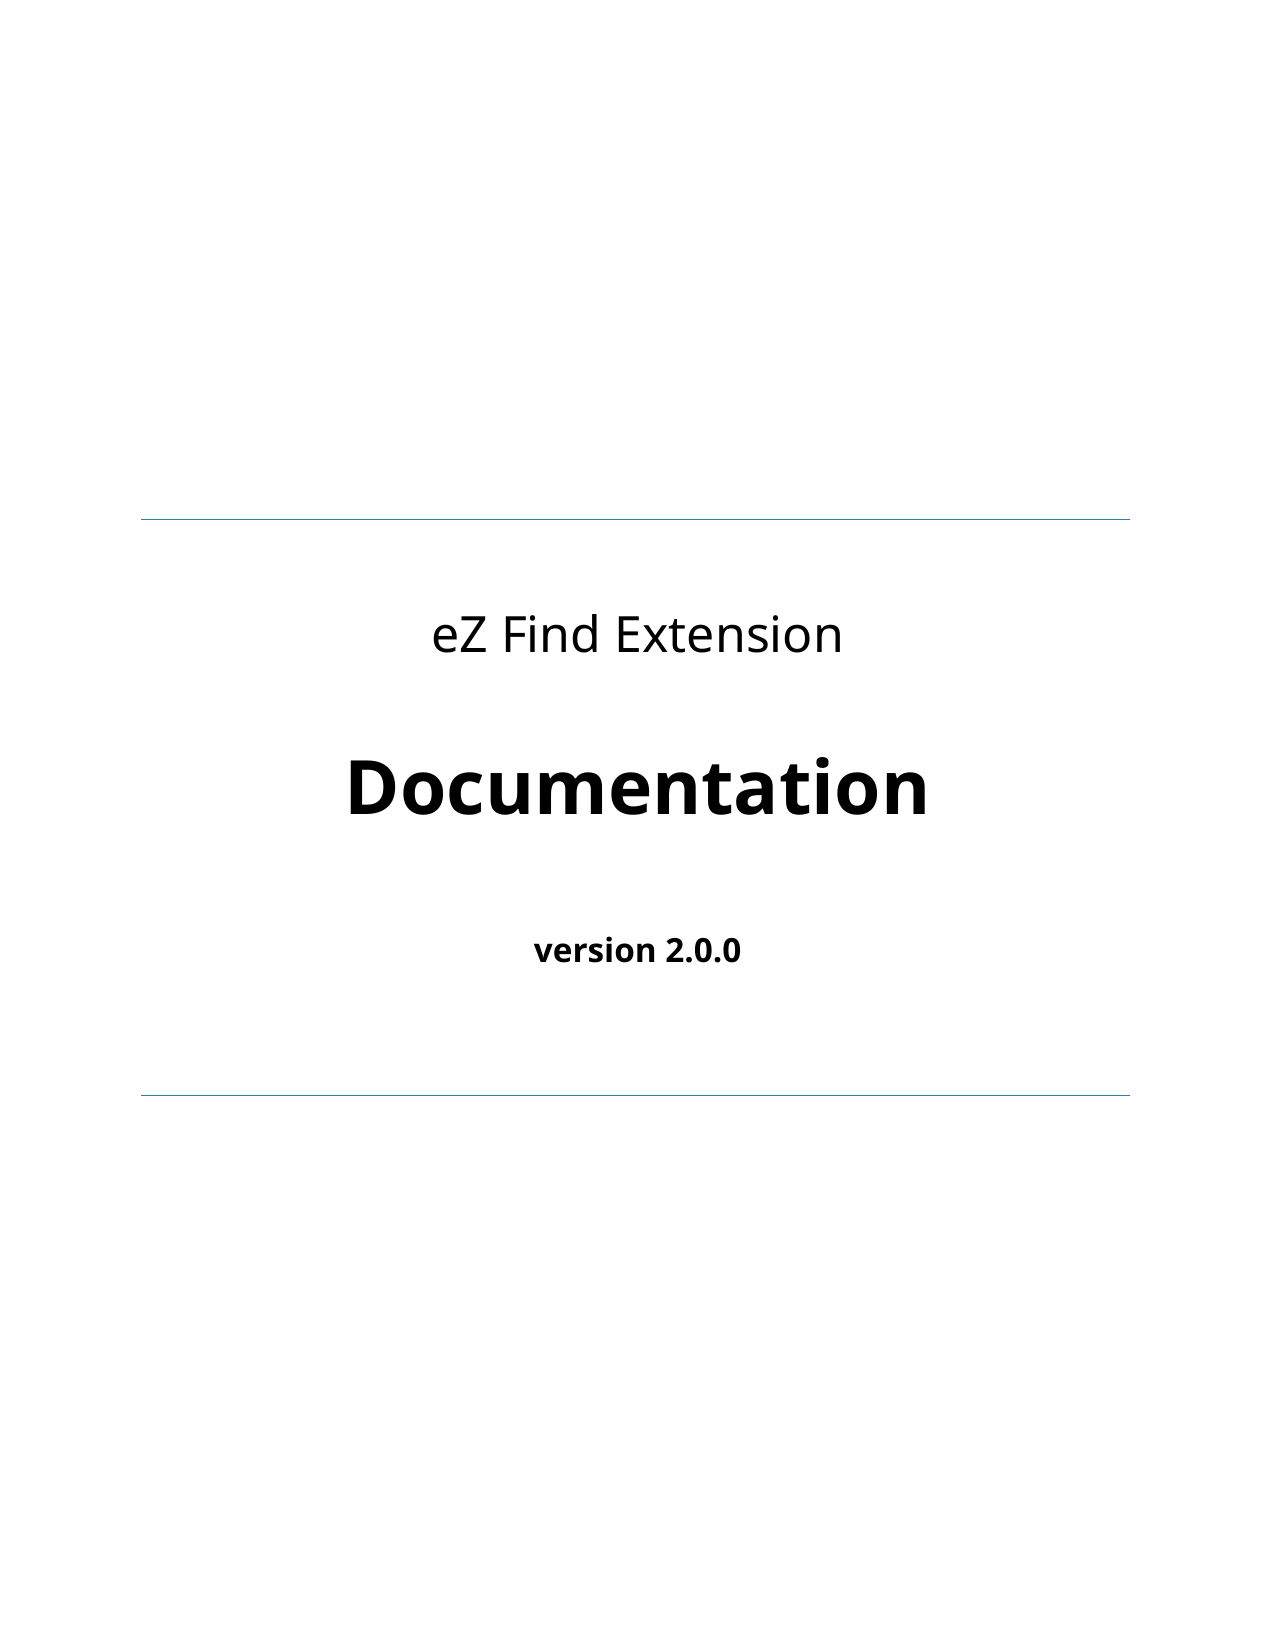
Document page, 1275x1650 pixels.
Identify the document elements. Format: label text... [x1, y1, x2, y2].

text Documentation [118, 734, 1157, 837]
text eZ Find Extension [118, 598, 1157, 667]
text version 2.0.0 [118, 837, 1157, 972]
